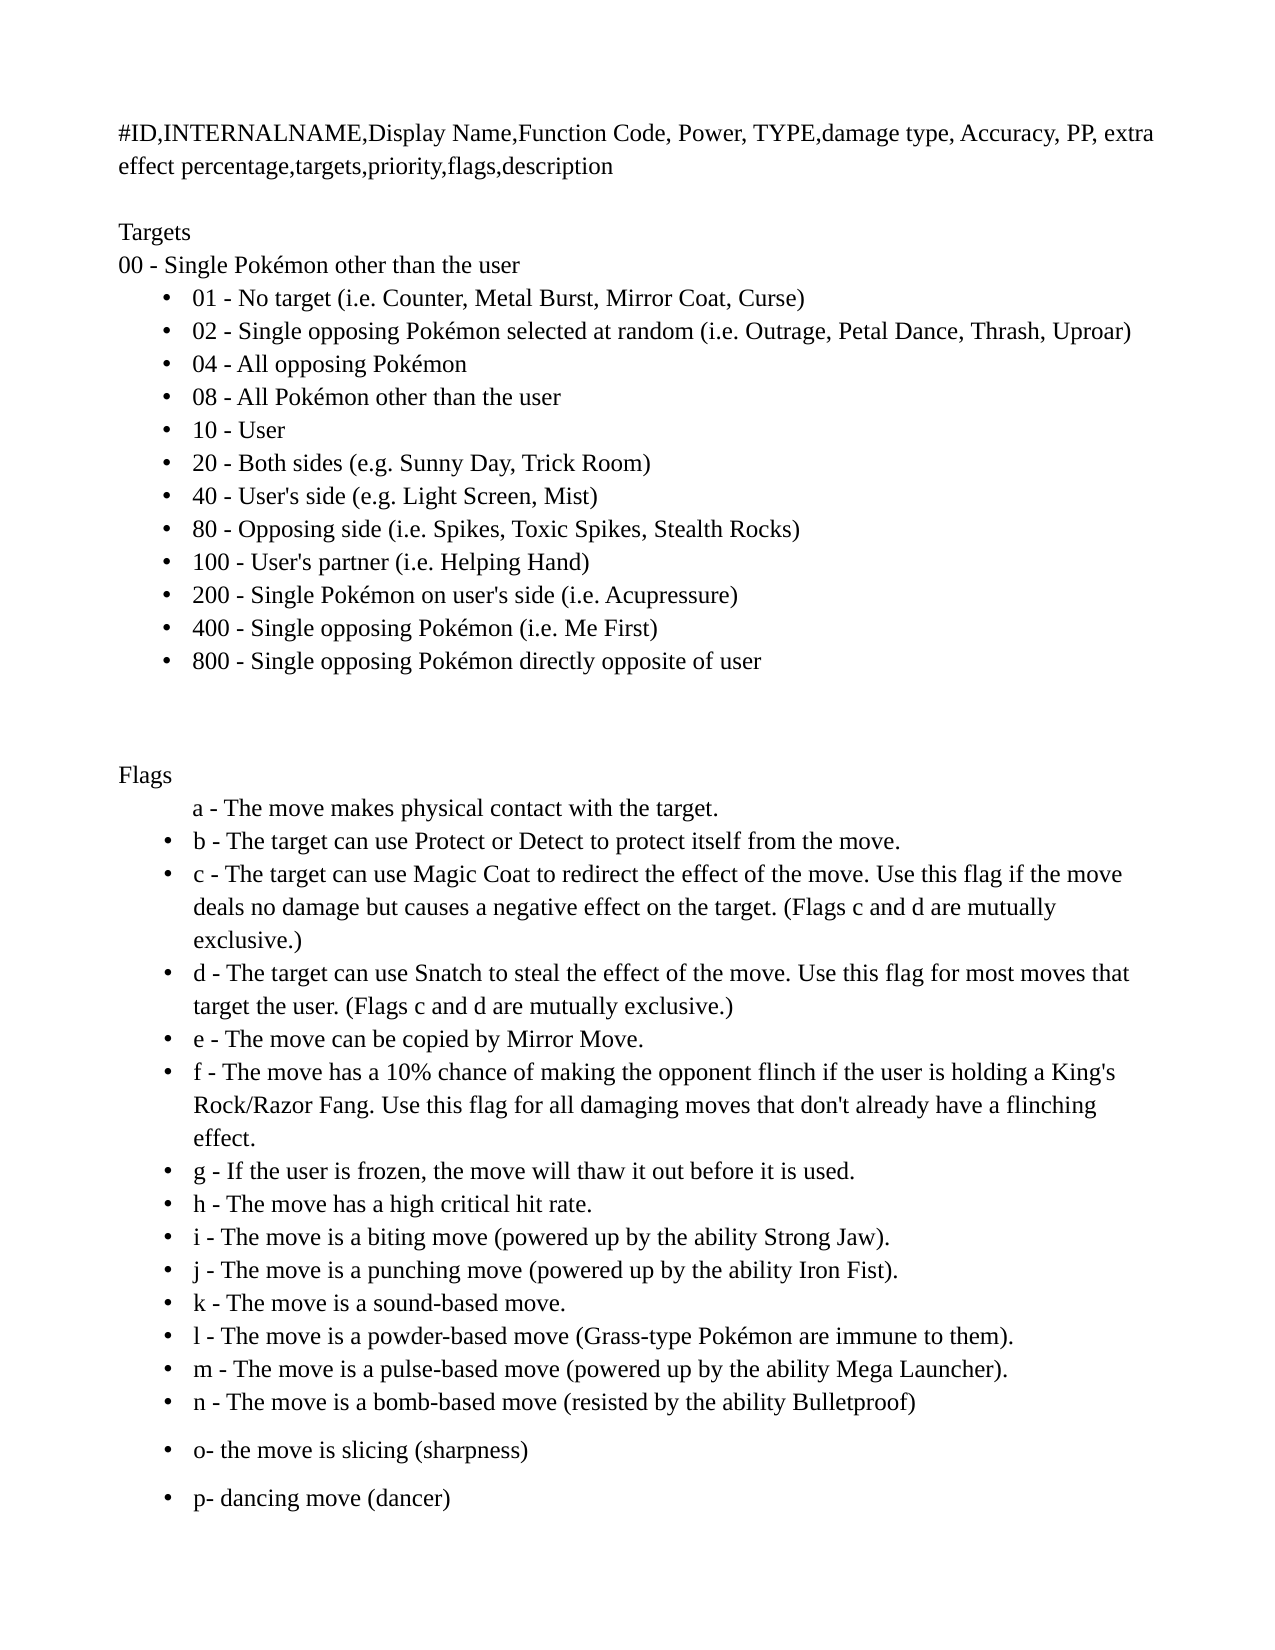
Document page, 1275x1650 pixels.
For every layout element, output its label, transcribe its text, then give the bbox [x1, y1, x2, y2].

list g - If the user is frozen, the move will thaw it out before it is used. [164, 1156, 1157, 1185]
list 08 - All Pokémon other than the user [162, 382, 1157, 411]
list 01 - No target (i.e. Counter, Metal Burst, Mirror Coat, Curse) [162, 283, 1157, 312]
list 100 - User's partner (i.e. Helping Hand) [162, 547, 1157, 576]
text 00 - Single Pokémon other than the user [118, 250, 1157, 279]
list h - The move has a high critical hit rate. [164, 1189, 1157, 1218]
list m - The move is a pulse-based move (powered up by the ability Mega Launcher). [164, 1354, 1157, 1383]
list 200 - Single Pokémon on user's side (i.e. Acupressure) [162, 580, 1157, 609]
list 800 - Single opposing Pokémon directly opposite of user [162, 646, 1157, 675]
list 400 - Single opposing Pokémon (i.e. Me First) [162, 613, 1157, 642]
list 20 - Both sides (e.g. Sunny Day, Trick Room) [162, 448, 1157, 477]
list k - The move is a sound-based move. [164, 1288, 1157, 1317]
list 40 - User's side (e.g. Light Screen, Mist) [162, 481, 1157, 510]
list 04 - All opposing Pokémon [162, 349, 1157, 378]
list i - The move is a biting move (powered up by the ability Strong Jaw). [164, 1222, 1157, 1251]
list 10 - User [162, 415, 1157, 444]
list d - The target can use Snatch to steal the effect of the move. Use this flag for most moves that target the user. (Flags c and d are mutually exclusive.) [164, 958, 1157, 1020]
list l - The move is a powder-based move (Grass-type Pokémon are immune to them). [164, 1321, 1157, 1350]
list f - The move has a 10% chance of making the opponent flinch if the user is holding a King's Rock/Razor Fang. Use this flag for all damaging moves that don't already have a flinching effect. [164, 1057, 1157, 1152]
list p- dancing move (dancer) [164, 1483, 1157, 1511]
list e - The move can be copied by Mirror Move. [164, 1024, 1157, 1053]
text Flags [118, 760, 1157, 789]
text #ID,INTERNALNAME,Display Name,Function Code, Power, TYPE,damage type, Accuracy, PP, extra effect percentage,targets,priority,flags,description [118, 118, 1157, 180]
list b - The target can use Protect or Detect to protect itself from the move. [164, 826, 1157, 855]
list 02 - Single opposing Pokémon selected at random (i.e. Outrage, Petal Dance, Thrash, Uproar) [162, 316, 1157, 345]
list c - The target can use Magic Coat to redirect the effect of the move. Use this flag if the move deals no damage but causes a negative effect on the target. (Flags c and d are mutually exclusive.) [164, 859, 1157, 954]
list n - The move is a bomb-based move (resisted by the ability Bulletproof) [164, 1387, 1157, 1416]
text Targets [118, 217, 1157, 246]
list o- the move is slicing (sharpness) [164, 1435, 1157, 1464]
list j - The move is a punching move (powered up by the ability Iron Fist). [164, 1255, 1157, 1284]
list 80 - Opposing side (i.e. Spikes, Toxic Spikes, Stealth Rocks) [162, 514, 1157, 543]
text a - The move makes physical contact with the target. [118, 793, 1157, 822]
